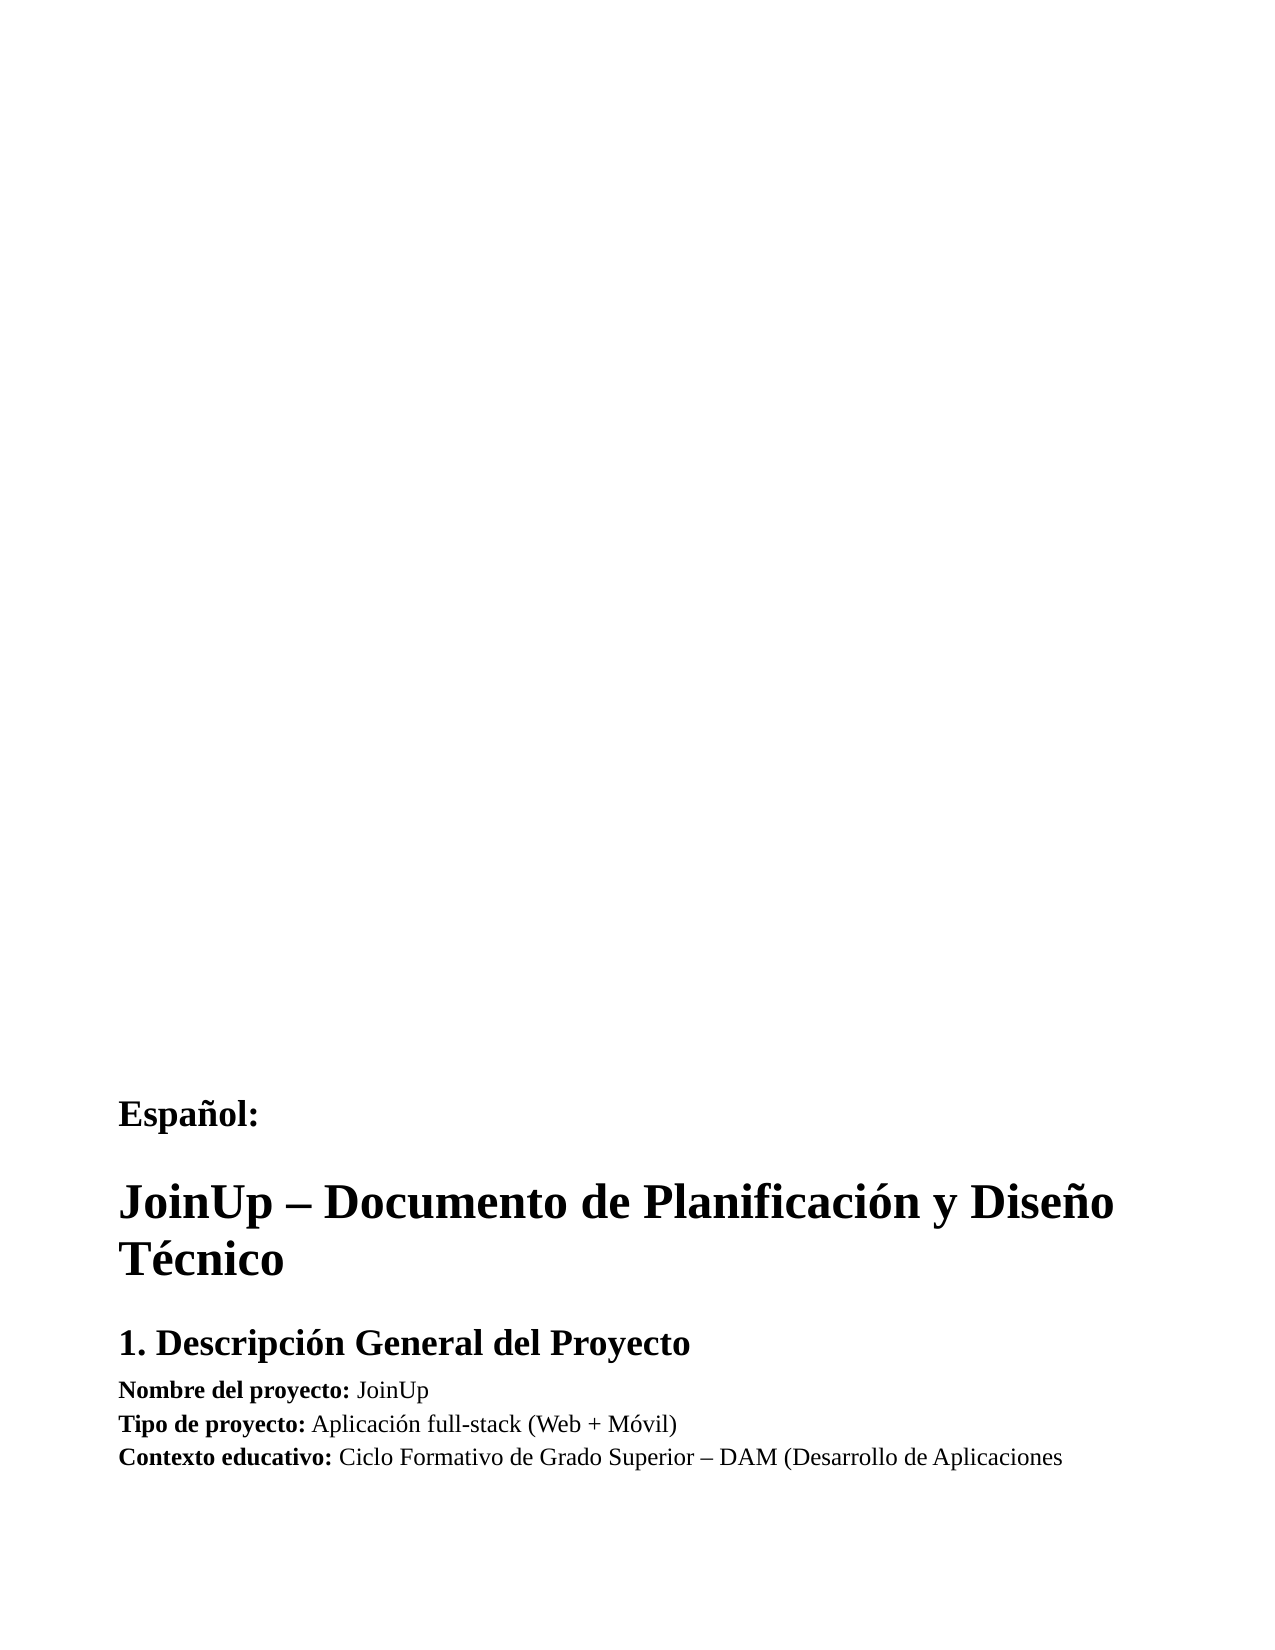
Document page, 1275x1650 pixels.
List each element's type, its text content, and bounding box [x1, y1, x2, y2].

subtitle Español: [118, 1091, 1157, 1134]
subtitle 1. Descripción General del Proyecto [118, 1320, 1157, 1363]
subtitle JoinUp – Documento de Planificación y Diseño Técnico [118, 1172, 1157, 1287]
text Nombre del proyecto: JoinUp Tipo de proyecto: Aplicación full-stack (Web + Móvil) Contexto educativo: Ciclo Formativo de Grado Superior – DAM (Desarrollo de Aplicaciones [118, 1376, 1157, 1470]
